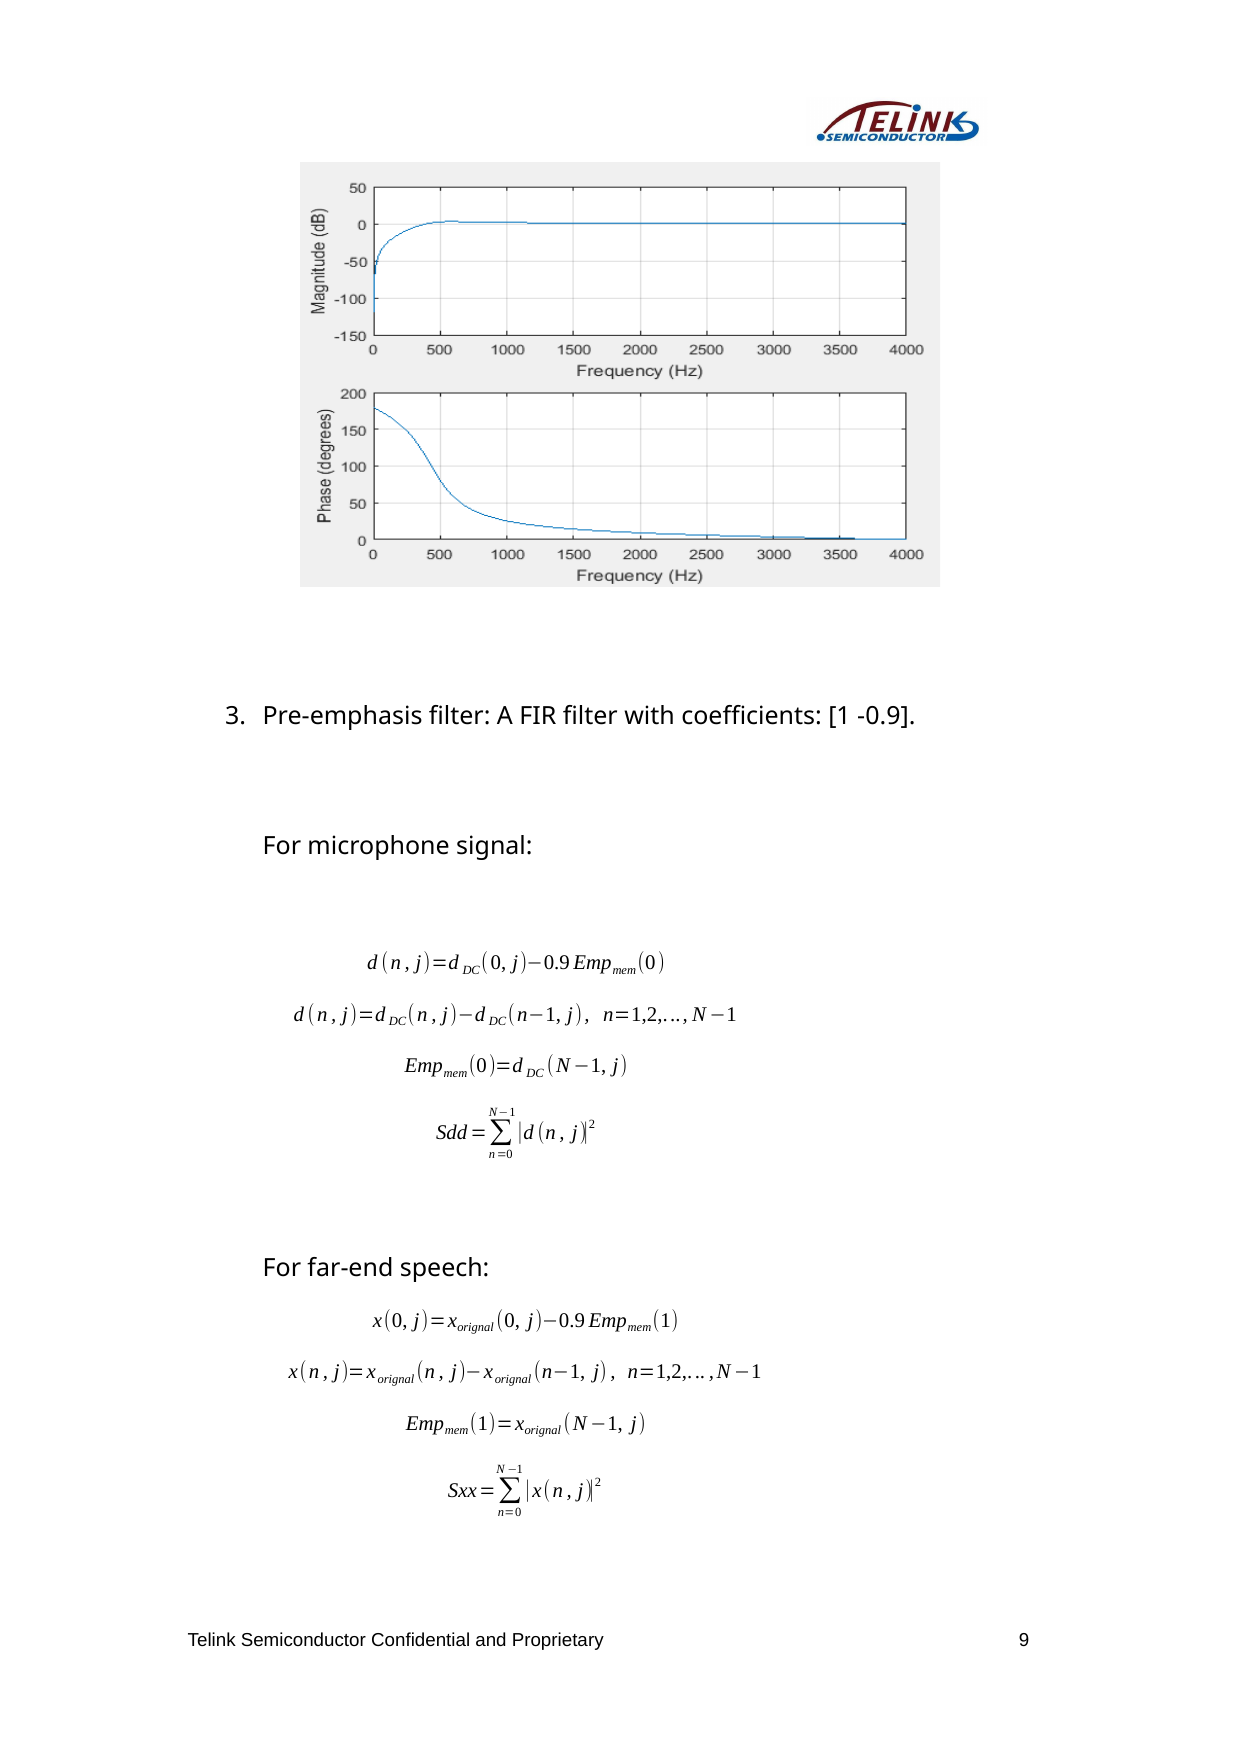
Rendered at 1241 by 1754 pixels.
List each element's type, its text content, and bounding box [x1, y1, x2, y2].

picture [806, 97, 988, 146]
list For microphone signal: [225, 812, 1053, 877]
list For far-end speech: [225, 1235, 1053, 1300]
picture [300, 162, 941, 587]
list Pre-emphasis filter: A FIR filter with coefficients: [1 -0.9]. [225, 682, 1053, 747]
